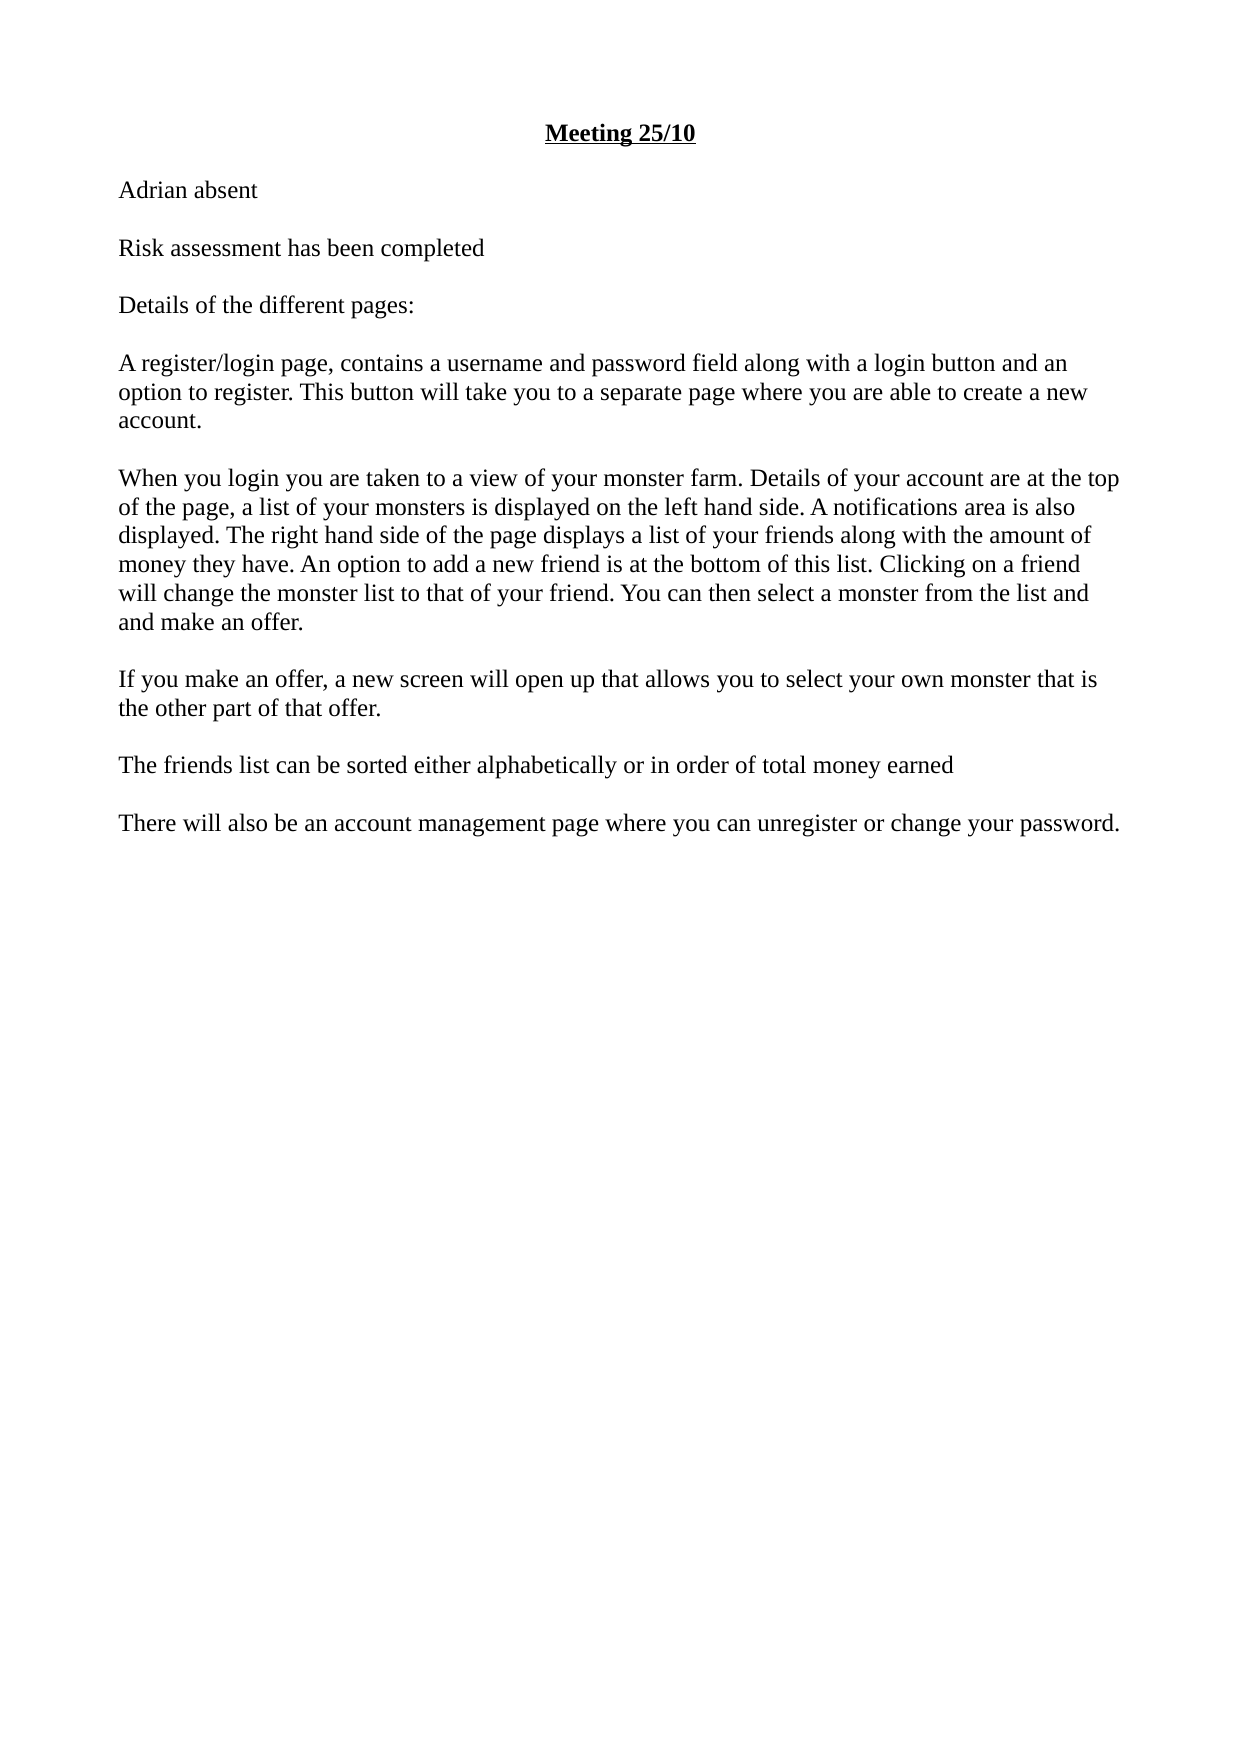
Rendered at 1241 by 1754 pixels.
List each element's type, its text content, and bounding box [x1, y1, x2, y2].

text A register/login page, contains a username and password field along with a login button and an option to register. This button will take you to a separate page where you are able to create a new account. [118, 348, 1122, 434]
text The friends list can be sorted either alphabetically or in order of total money earned [118, 751, 1122, 779]
text When you login you are taken to a view of your monster farm. Details of your account are at the top of the page, a list of your monsters is displayed on the left hand side. A notifications area is also displayed. The right hand side of the page displays a list of your friends along with the amount of money they have. An option to add a new friend is at the bottom of this list. Clicking on a friend will change the monster list to that of your friend. You can then select a monster from the list and and make an offer. [118, 463, 1122, 636]
text If you make an offer, a new screen will open up that allows you to select your own monster that is the other part of that offer. [118, 664, 1122, 722]
text Details of the different pages: [118, 291, 1122, 319]
text Adrian absent [118, 176, 1122, 204]
text Risk assessment has been completed [118, 233, 1122, 262]
text Meeting 25/10 [118, 118, 1122, 147]
text There will also be an account management page where you can unregister or change your password. [118, 808, 1122, 837]
